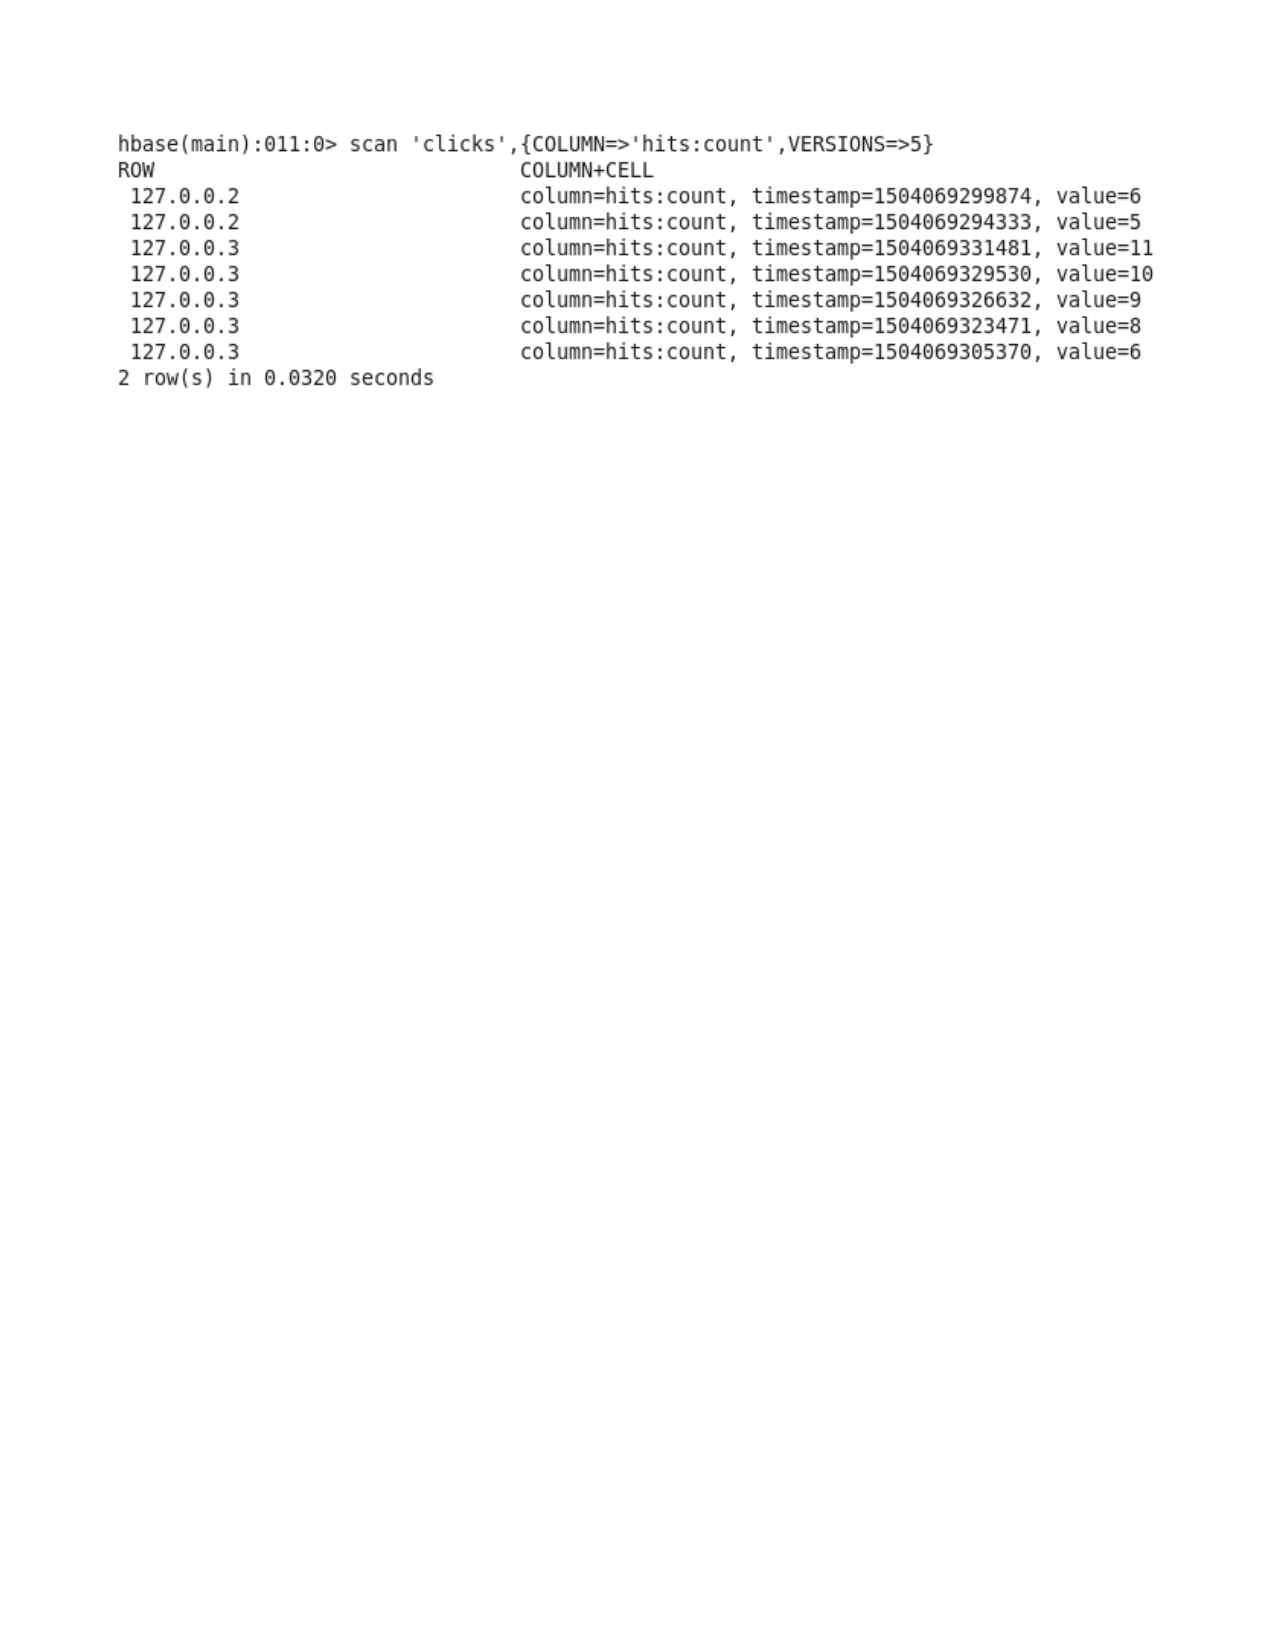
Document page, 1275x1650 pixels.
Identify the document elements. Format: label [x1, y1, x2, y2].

picture [118, 118, 1157, 396]
